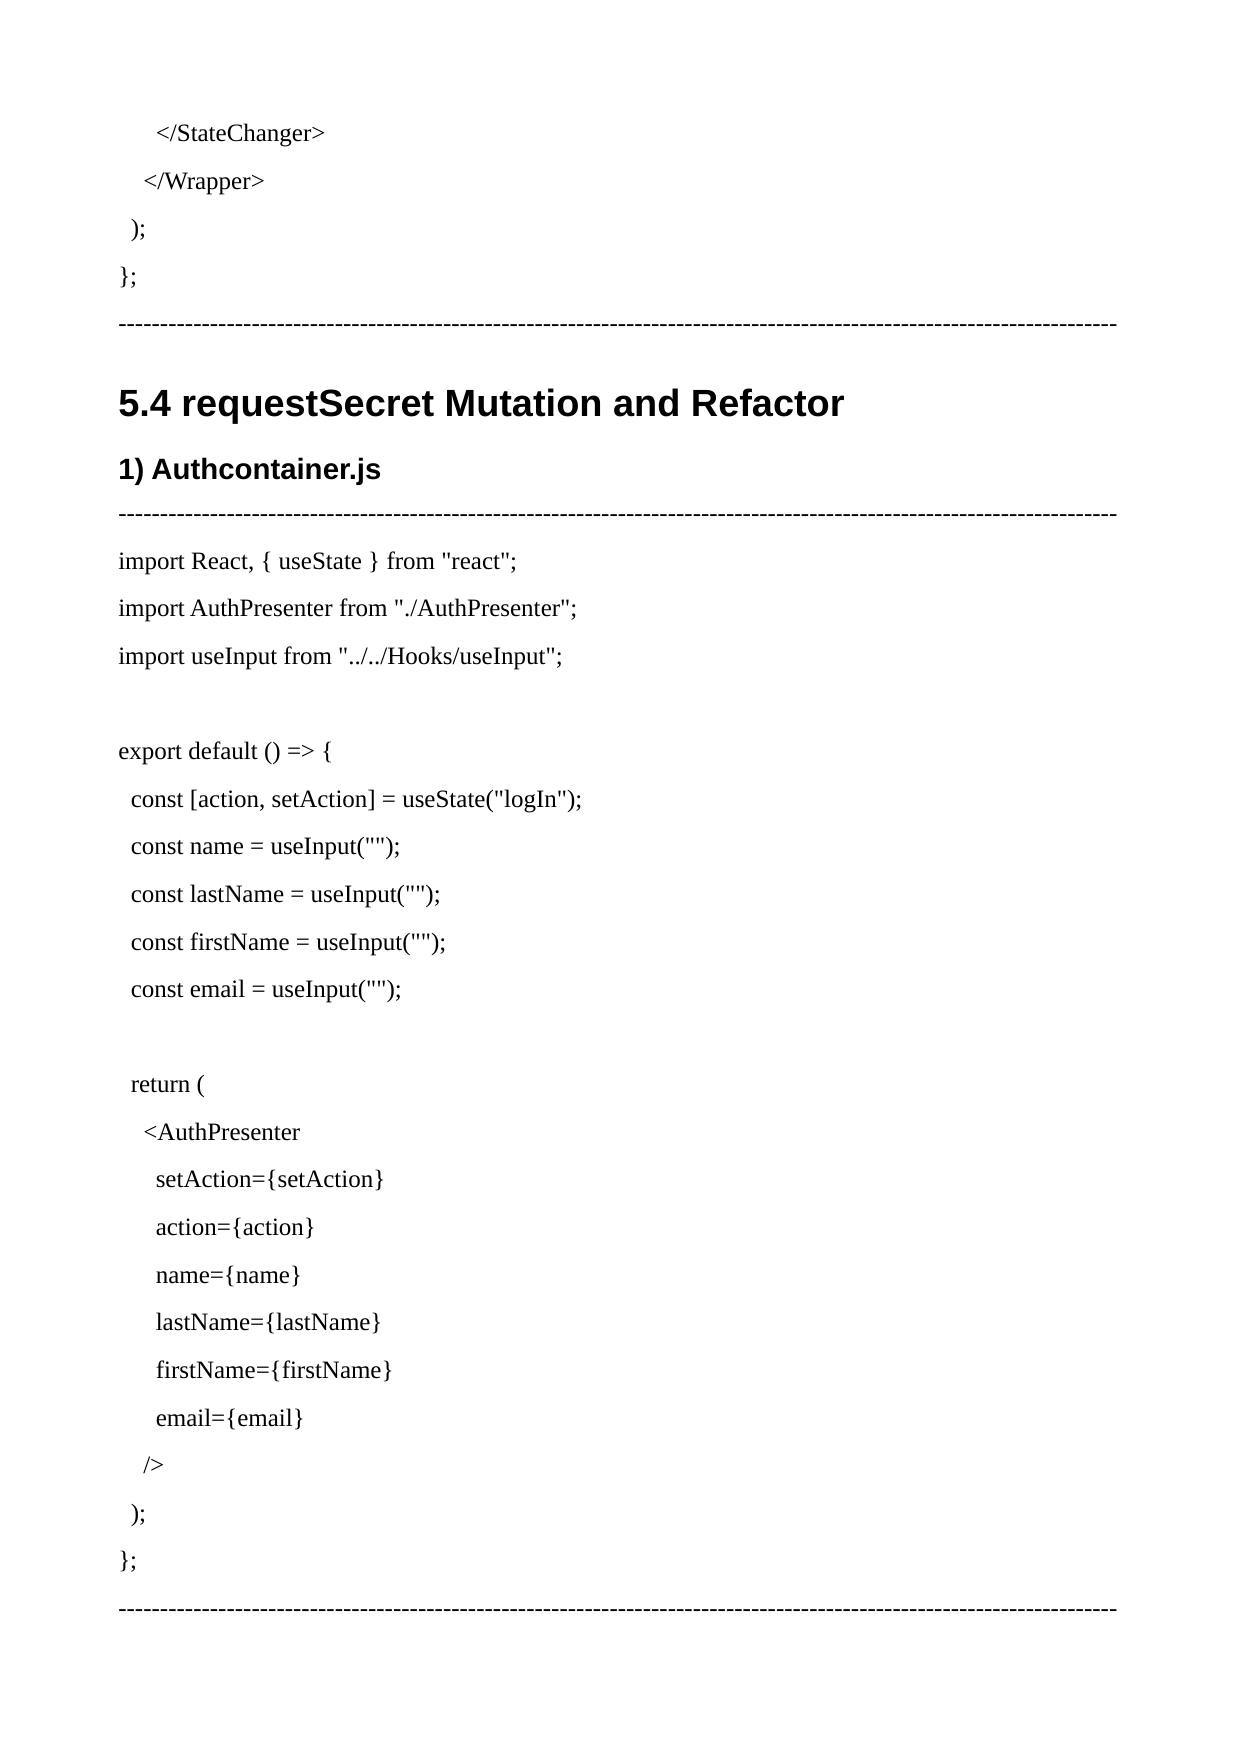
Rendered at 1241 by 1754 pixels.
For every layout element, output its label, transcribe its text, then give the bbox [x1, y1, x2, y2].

text ); [118, 213, 1122, 242]
text /> [118, 1450, 1122, 1479]
text export default () => { [118, 736, 1122, 765]
text setAction={setAction} [118, 1164, 1122, 1193]
text const name = useInput(""); [118, 831, 1122, 860]
text }; [118, 1545, 1122, 1574]
text const email = useInput(""); [118, 974, 1122, 1003]
text ------------------------------------------------------------------------------------------------------------------------ [118, 1593, 1122, 1622]
text ); [118, 1498, 1122, 1527]
text const firstName = useInput(""); [118, 927, 1122, 955]
text </Wrapper> [118, 166, 1122, 194]
text </StateChanger> [118, 118, 1122, 147]
text firstName={firstName} [118, 1355, 1122, 1384]
subtitle 5.4 requestSecret Mutation and Refactor [118, 381, 1122, 425]
text ------------------------------------------------------------------------------------------------------------------------ [118, 498, 1122, 527]
text ------------------------------------------------------------------------------------------------------------------------ [118, 308, 1122, 337]
text return ( [118, 1069, 1122, 1098]
text email={email} [118, 1403, 1122, 1431]
text import useInput from "../../Hooks/useInput"; [118, 641, 1122, 670]
subtitle 1) Authcontainer.js [118, 452, 1122, 486]
text name={name} [118, 1260, 1122, 1288]
text const lastName = useInput(""); [118, 879, 1122, 908]
text <AuthPresenter [118, 1117, 1122, 1146]
text import React, { useState } from "react"; [118, 546, 1122, 574]
text }; [118, 261, 1122, 290]
text import AuthPresenter from "./AuthPresenter"; [118, 593, 1122, 622]
text const [action, setAction] = useState("logIn"); [118, 784, 1122, 812]
text action={action} [118, 1212, 1122, 1241]
text lastName={lastName} [118, 1307, 1122, 1336]
